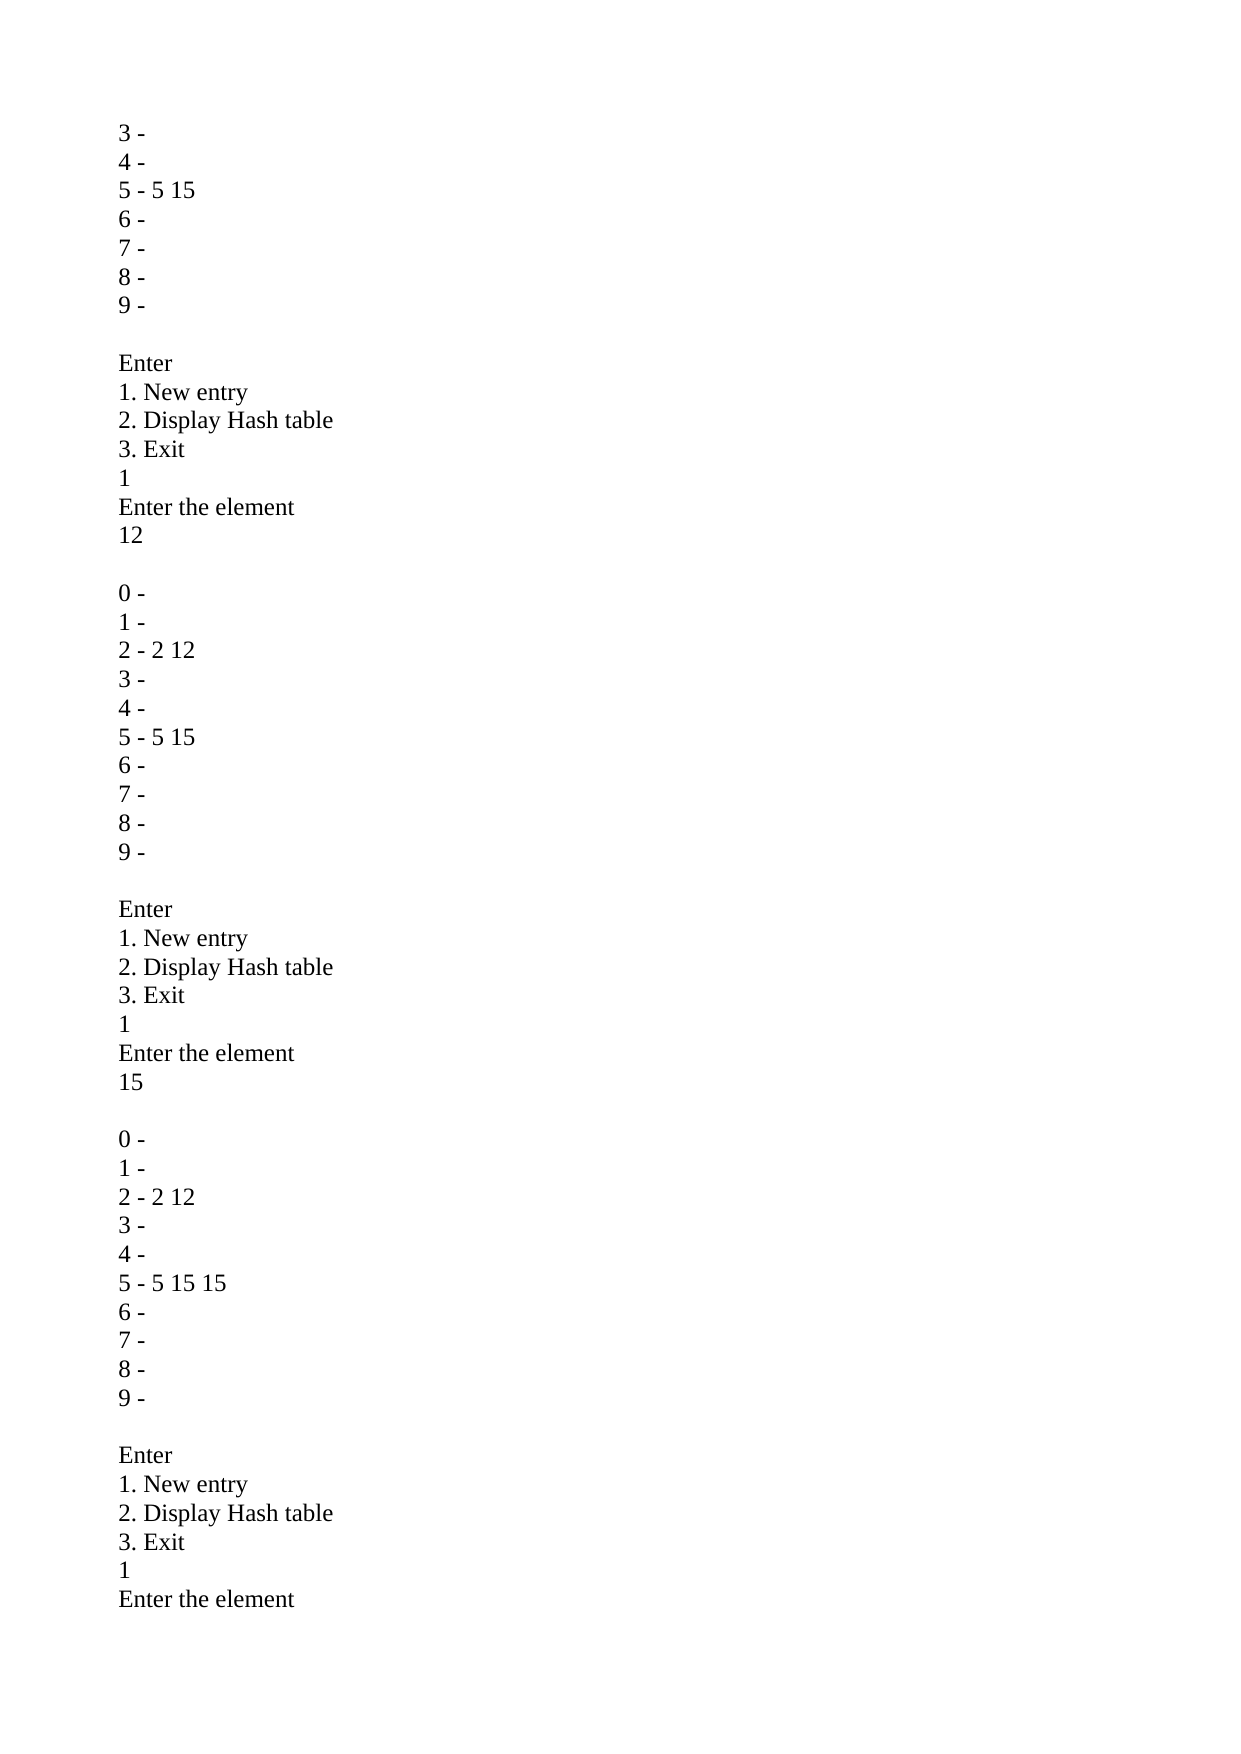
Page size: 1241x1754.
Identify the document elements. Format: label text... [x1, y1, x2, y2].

text 6 - [118, 751, 1122, 779]
text 3. Exit [118, 981, 1122, 1009]
text 1. New entry [118, 1469, 1122, 1498]
text 9 - [118, 1383, 1122, 1412]
text 1 [118, 1556, 1122, 1584]
text 8 - [118, 1354, 1122, 1383]
text 1 - [118, 1153, 1122, 1182]
text 4 - [118, 147, 1122, 176]
text 7 - [118, 1326, 1122, 1354]
text 5 - 5 15 [118, 722, 1122, 751]
text 1 - [118, 607, 1122, 636]
text 3 - [118, 118, 1122, 147]
text Enter the element [118, 1584, 1122, 1613]
text 4 - [118, 1239, 1122, 1268]
text 2. Display Hash table [118, 406, 1122, 434]
text Enter [118, 894, 1122, 923]
text 9 - [118, 837, 1122, 866]
text 1 [118, 1009, 1122, 1038]
text 15 [118, 1067, 1122, 1096]
text 2 - 2 12 [118, 1182, 1122, 1211]
text 2 - 2 12 [118, 636, 1122, 664]
text 7 - [118, 233, 1122, 262]
text 8 - [118, 808, 1122, 837]
text 2. Display Hash table [118, 1498, 1122, 1527]
text 5 - 5 15 [118, 176, 1122, 204]
text 3 - [118, 1211, 1122, 1239]
text 6 - [118, 204, 1122, 233]
text 7 - [118, 779, 1122, 808]
text 6 - [118, 1297, 1122, 1326]
text 0 - [118, 1124, 1122, 1153]
text Enter the element [118, 1038, 1122, 1067]
text 1. New entry [118, 377, 1122, 406]
text 4 - [118, 693, 1122, 722]
text 9 - [118, 291, 1122, 319]
text 12 [118, 521, 1122, 549]
text Enter [118, 348, 1122, 377]
text 2. Display Hash table [118, 952, 1122, 981]
text 5 - 5 15 15 [118, 1268, 1122, 1297]
text 1 [118, 463, 1122, 492]
text Enter the element [118, 492, 1122, 521]
text 1. New entry [118, 923, 1122, 952]
text Enter [118, 1441, 1122, 1469]
text 3 - [118, 664, 1122, 693]
text 8 - [118, 262, 1122, 291]
text 3. Exit [118, 1527, 1122, 1556]
text 0 - [118, 578, 1122, 607]
text 3. Exit [118, 434, 1122, 463]
